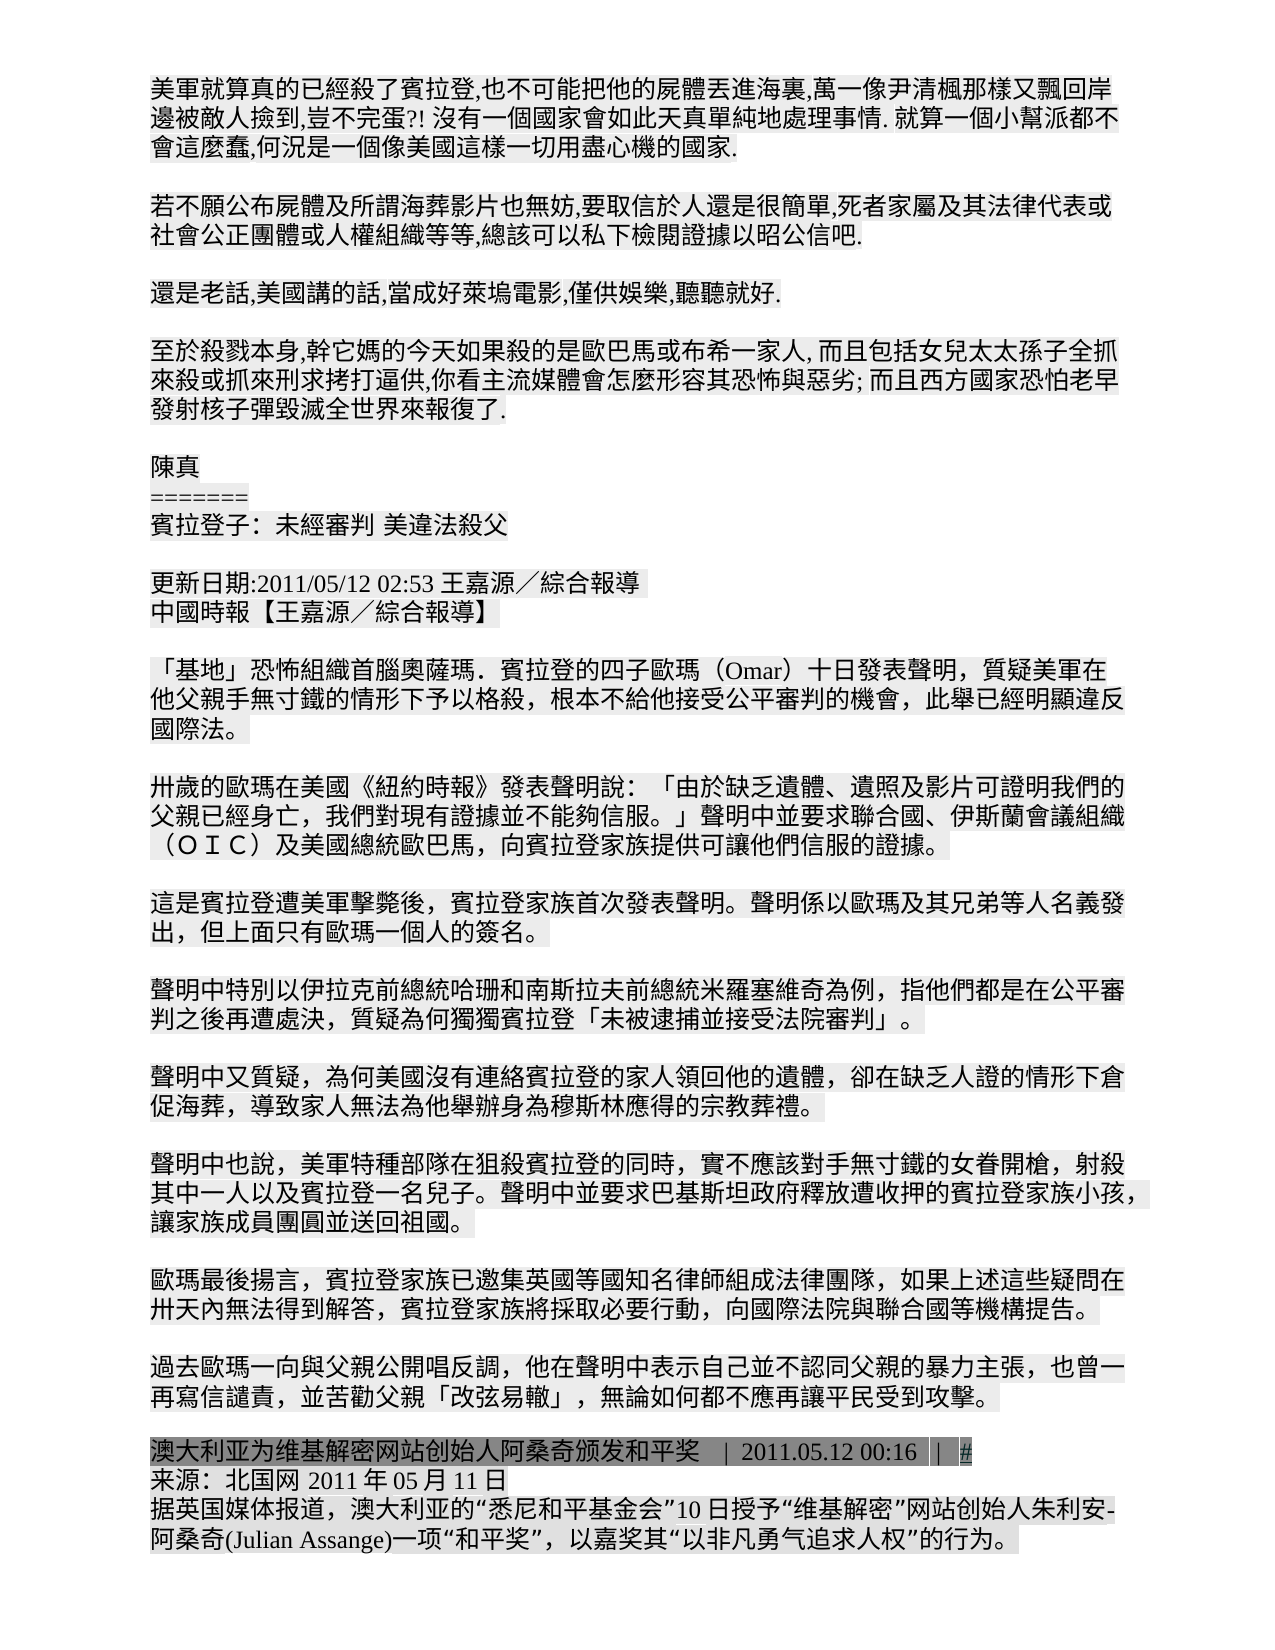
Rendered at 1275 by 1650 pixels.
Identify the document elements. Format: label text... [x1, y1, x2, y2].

text 来源：北国网 2011年05月11日 据英国媒体报道，澳大利亚的“悉尼和平基金会”10日授予“维基解密”网站创始人朱利安-阿桑奇(Julian Assange)一项“和平奖”，以嘉奖其“以非凡勇气追求人权”的行为。 [150, 1466, 1125, 1554]
text 美軍就算真的已經殺了賓拉登,也不可能把他的屍體丟進海裏,萬一像尹清楓那樣又飄回岸邊被敵人撿到,豈不完蛋?! 沒有一個國家會如此天真單純地處理事情. 就算一個小幫派都不會這麼蠢,何況是一個像美國這樣一切用盡心機的國家. 若不願公布屍體及所謂海葬影片也無妨,要取信於人還是很簡單,死者家屬及其法律代表或社會公正團體或人權組織等等,總該可以私下檢閱證據以昭公信吧. 還是老話,美國講的話,當成好萊塢電影,僅供娛樂,聽聽就好. 至於殺戮本身,幹它媽的今天如果殺的是歐巴馬或布希一家人, 而且包括女兒太太孫子全抓來殺或抓來刑求拷打逼供,你看主流媒體會怎麼形容其恐怖與惡劣; 而且西方國家恐怕老早發射核子彈毀滅全世界來報復了. 陳真 ======= 賓拉登子：未經審判 美違法殺父 更新日期:2011/05/12 02:53 王嘉源／綜合報導 中國時報【王嘉源／綜合報導】 「基地」恐怖組織首腦奧薩瑪．賓拉登的四子歐瑪（Omar）十日發表聲明，質疑美軍在他父親手無寸鐵的情形下予以格殺，根本不給他接受公平審判的機會，此舉已經明顯違反國際法。 卅歲的歐瑪在美國《紐約時報》發表聲明說：「由於缺乏遺體、遺照及影片可證明我們的父親已經身亡，我們對現有證據並不能夠信服。」聲明中並要求聯合國、伊斯蘭會議組織（ＯＩＣ）及美國總統歐巴馬，向賓拉登家族提供可讓他們信服的證據。 這是賓拉登遭美軍擊斃後，賓拉登家族首次發表聲明。聲明係以歐瑪及其兄弟等人名義發出，但上面只有歐瑪一個人的簽名。 聲明中特別以伊拉克前總統哈珊和南斯拉夫前總統米羅塞維奇為例，指他們都是在公平審判之後再遭處決，質疑為何獨獨賓拉登「未被逮捕並接受法院審判」。 聲明中又質疑，為何美國沒有連絡賓拉登的家人領回他的遺體，卻在缺乏人證的情形下倉促海葬，導致家人無法為他舉辦身為穆斯林應得的宗教葬禮。 聲明中也說，美軍特種部隊在狙殺賓拉登的同時，實不應該對手無寸鐵的女眷開槍，射殺其中一人以及賓拉登一名兒子。聲明中並要求巴基斯坦政府釋放遭收押的賓拉登家族小孩，讓家族成員團圓並送回祖國。 歐瑪最後揚言，賓拉登家族已邀集英國等國知名律師組成法律團隊，如果上述這些疑問在卅天內無法得到解答，賓拉登家族將採取必要行動，向國際法院與聯合國等機構提告。 過去歐瑪一向與父親公開唱反調，他在聲明中表示自己並不認同父親的暴力主張，也曾一再寫信譴責，並苦勸父親「改弦易轍」，無論如何都不應再讓平民受到攻擊。 [150, 75, 1125, 1412]
text 澳大利亚为维基解密网站创始人阿桑奇颁发和平奖 | 2011.05.12 00:16 | # [150, 1437, 1125, 1466]
